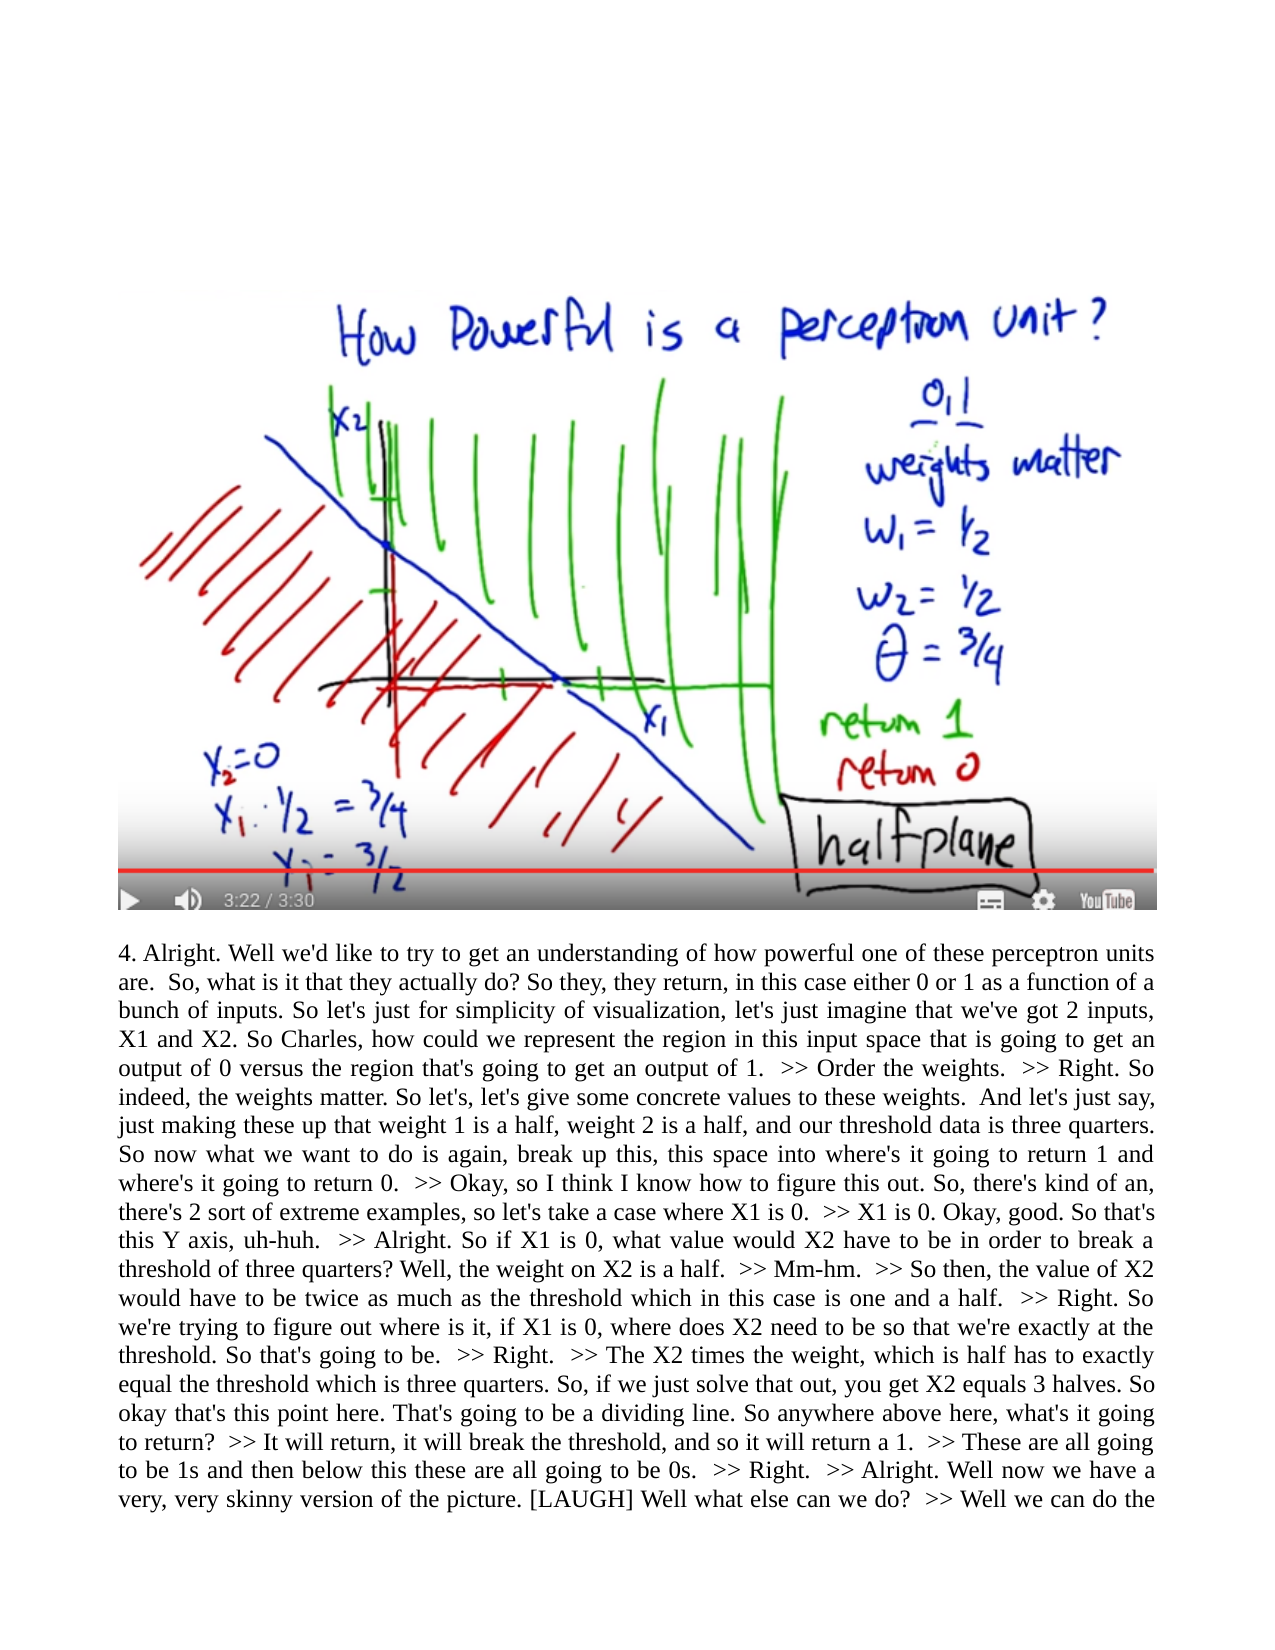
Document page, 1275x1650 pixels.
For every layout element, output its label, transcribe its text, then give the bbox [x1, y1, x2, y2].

picture [118, 290, 1157, 910]
text 4. Alright. Well we'd like to try to get an understanding of how powerful one of these perceptron units are. So, what is it that they actually do? So they, they return, in this case either 0 or 1 as a function of a bunch of inputs. So let's just for simplicity of visualization, let's just imagine that we've got 2 inputs, X1 and X2. So Charles, how could we represent the region in this input space that is going to get an output of 0 versus the region that's going to get an output of 1. >> Order the weights. >> Right. So indeed, the weights matter. So let's, let's give some concrete values to these weights. And let's just say, just making these up that weight 1 is a half, weight 2 is a half, and our threshold data is three quarters. So now what we want to do is again, break up this, this space into where's it going to return 1 and where's it going to return 0. >> Okay, so I think I know how to figure this out. So, there's kind of an, there's 2 sort of extreme examples, so let's take a case where X1 is 0. >> X1 is 0. Okay, good. So that's this Y axis, uh-huh. >> Alright. So if X1 is 0, what value would X2 have to be in order to break a threshold of three quarters? Well, the weight on X2 is a half. >> Mm-hm. >> So then, the value of X2 would have to be twice as much as the threshold which in this case is one and a half. >> Right. So we're trying to figure out where is it, if X1 is 0, where does X2 need to be so that we're exactly at the threshold. So that's going to be. >> Right. >> The X2 times the weight, which is half has to exactly equal the threshold which is three quarters. So, if we just solve that out, you get X2 equals 3 halves. So okay that's this point here. That's going to be a dividing line. So anywhere above here, what's it going to return? >> It will return, it will break the threshold, and so it will return a 1. >> These are all going to be 1s and then below this these are all going to be 0s. >> Right. >> Alright. Well now we have a very, very skinny version of the picture. [LAUGH] Well what else can we do? >> Well we can do the [118, 938, 1157, 1513]
